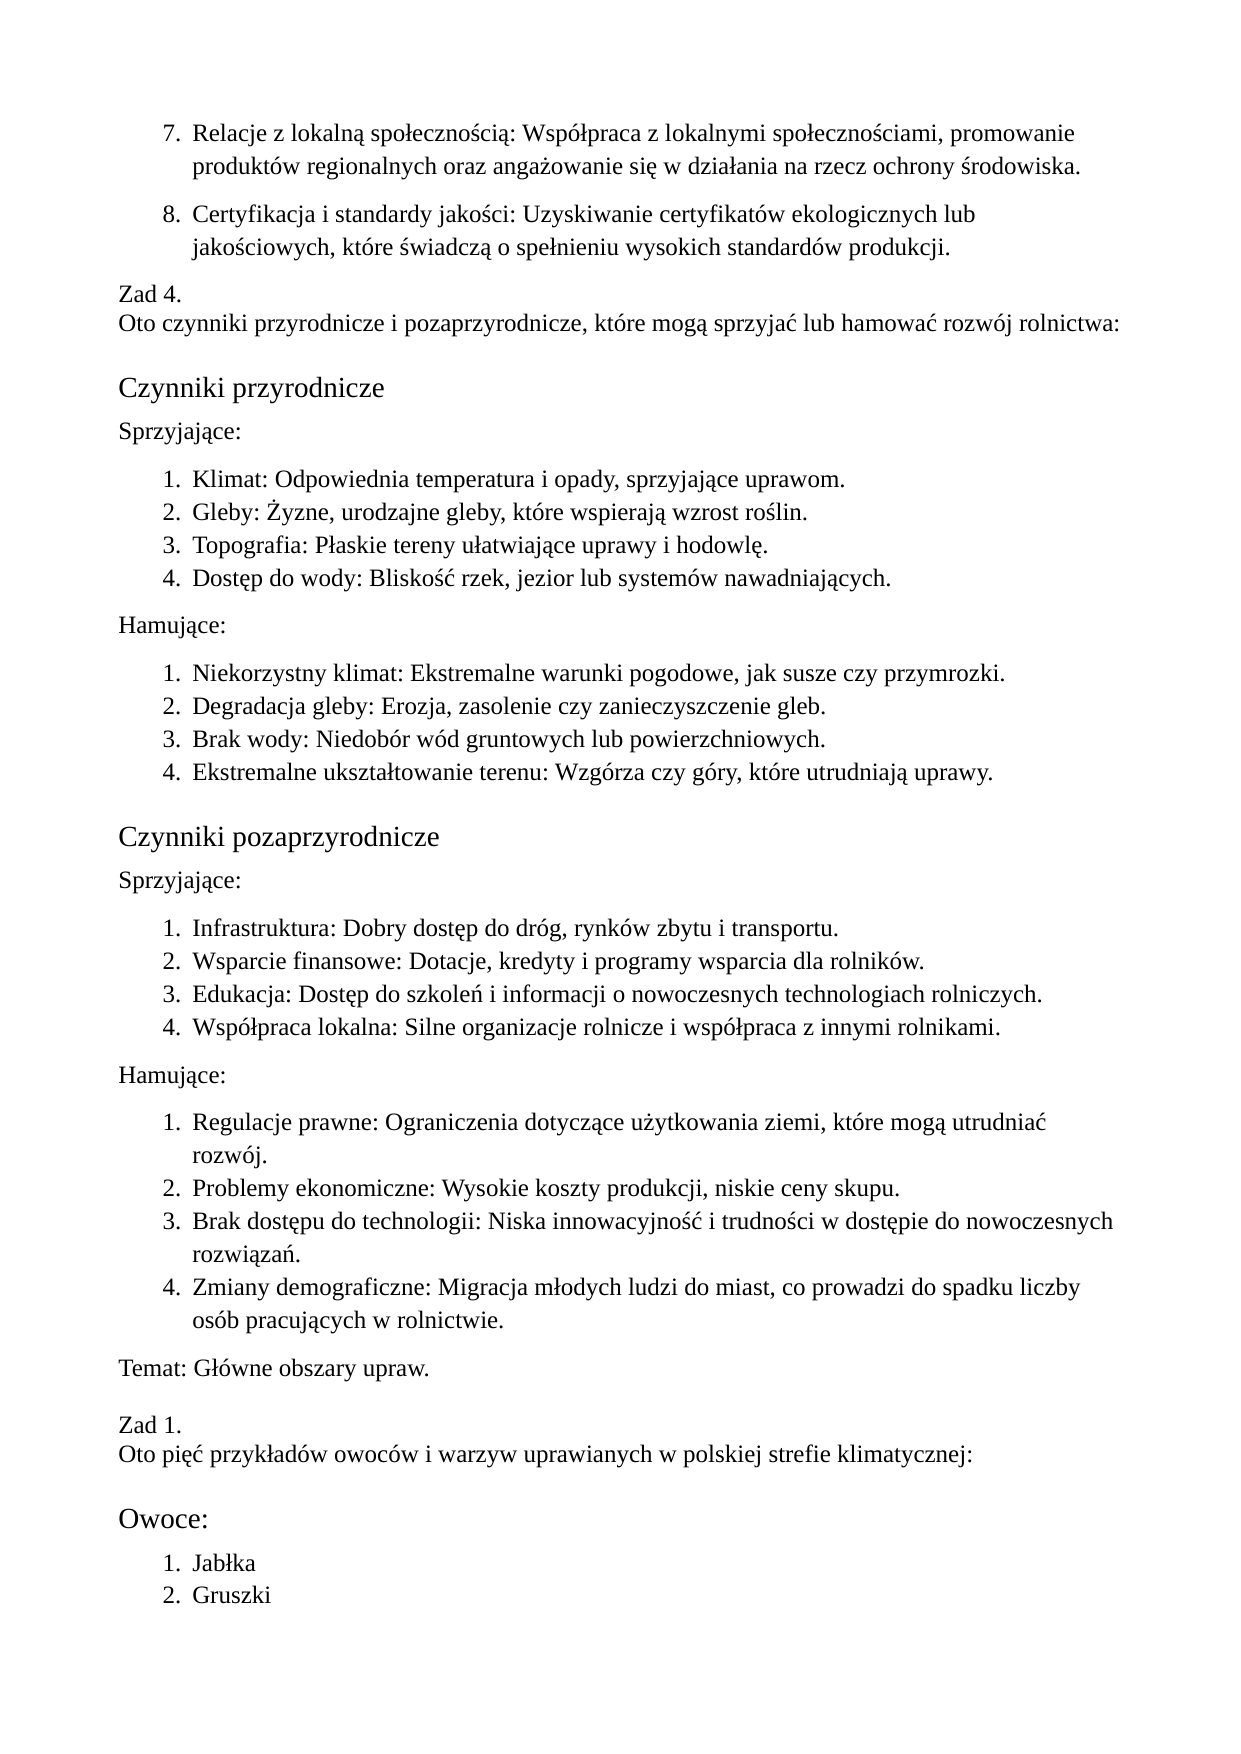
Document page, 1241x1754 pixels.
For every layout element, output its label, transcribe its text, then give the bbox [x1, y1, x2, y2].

list Niekorzystny klimat: Ekstremalne warunki pogodowe, jak susze czy przymrozki. [162, 658, 1122, 687]
text Temat: Główne obszary upraw. [118, 1353, 1122, 1382]
list Gruszki [162, 1581, 1122, 1609]
text Zad 4. [118, 279, 1122, 308]
list Brak wody: Niedobór wód gruntowych lub powierzchniowych. [162, 724, 1122, 753]
list Brak dostępu do technologii: Niska innowacyjność i trudności w dostępie do nowoczesnych rozwiązań. [162, 1206, 1122, 1268]
list Współpraca lokalna: Silne organizacje rolnicze i współpraca z innymi rolnikami. [162, 1012, 1122, 1041]
list Infrastruktura: Dobry dostęp do dróg, rynków zbytu i transportu. [162, 913, 1122, 942]
list Regulacje prawne: Ograniczenia dotyczące użytkowania ziemi, które mogą utrudniać rozwój. [162, 1107, 1122, 1169]
list Ekstremalne ukształtowanie terenu: Wzgórza czy góry, które utrudniają uprawy. [162, 757, 1122, 786]
subtitle Owoce: [118, 1502, 1122, 1535]
list Problemy ekonomiczne: Wysokie koszty produkcji, niskie ceny skupu. [162, 1173, 1122, 1202]
list Relacje z lokalną społecznością: Współpraca z lokalnymi społecznościami, promowanie produktów regionalnych oraz angażowanie się w działania na rzecz ochrony środowiska. [162, 118, 1122, 180]
list Klimat: Odpowiednia temperatura i opady, sprzyjające uprawom. [162, 464, 1122, 493]
list Dostęp do wody: Bliskość rzek, jezior lub systemów nawadniających. [162, 563, 1122, 592]
list Topografia: Płaskie tereny ułatwiające uprawy i hodowlę. [162, 530, 1122, 559]
subtitle Czynniki pozaprzyrodnicze [118, 819, 1122, 853]
text Sprzyjające: [118, 866, 1122, 894]
list Gleby: Żyzne, urodzajne gleby, które wspierają wzrost roślin. [162, 497, 1122, 526]
list Zmiany demograficzne: Migracja młodych ludzi do miast, co prowadzi do spadku liczby osób pracujących w rolnictwie. [162, 1272, 1122, 1334]
list Certyfikacja i standardy jakości: Uzyskiwanie certyfikatów ekologicznych lub jakościowych, które świadczą o spełnieniu wysokich standardów produkcji. [162, 199, 1122, 261]
list Jabłka [162, 1548, 1122, 1576]
list Edukacja: Dostęp do szkoleń i informacji o nowoczesnych technologiach rolniczych. [162, 979, 1122, 1008]
list Degradacja gleby: Erozja, zasolenie czy zanieczyszczenie gleb. [162, 691, 1122, 720]
text Oto czynniki przyrodnicze i pozaprzyrodnicze, które mogą sprzyjać lub hamować rozwój rolnictwa: [118, 308, 1122, 337]
text Sprzyjające: [118, 416, 1122, 445]
text Oto pięć przykładów owoców i warzyw uprawianych w polskiej strefie klimatycznej: [118, 1439, 1122, 1468]
subtitle Czynniki przyrodnicze [118, 370, 1122, 404]
text Hamujące: [118, 611, 1122, 639]
text Hamujące: [118, 1060, 1122, 1088]
list Wsparcie finansowe: Dotacje, kredyty i programy wsparcia dla rolników. [162, 946, 1122, 975]
text Zad 1. [118, 1411, 1122, 1439]
